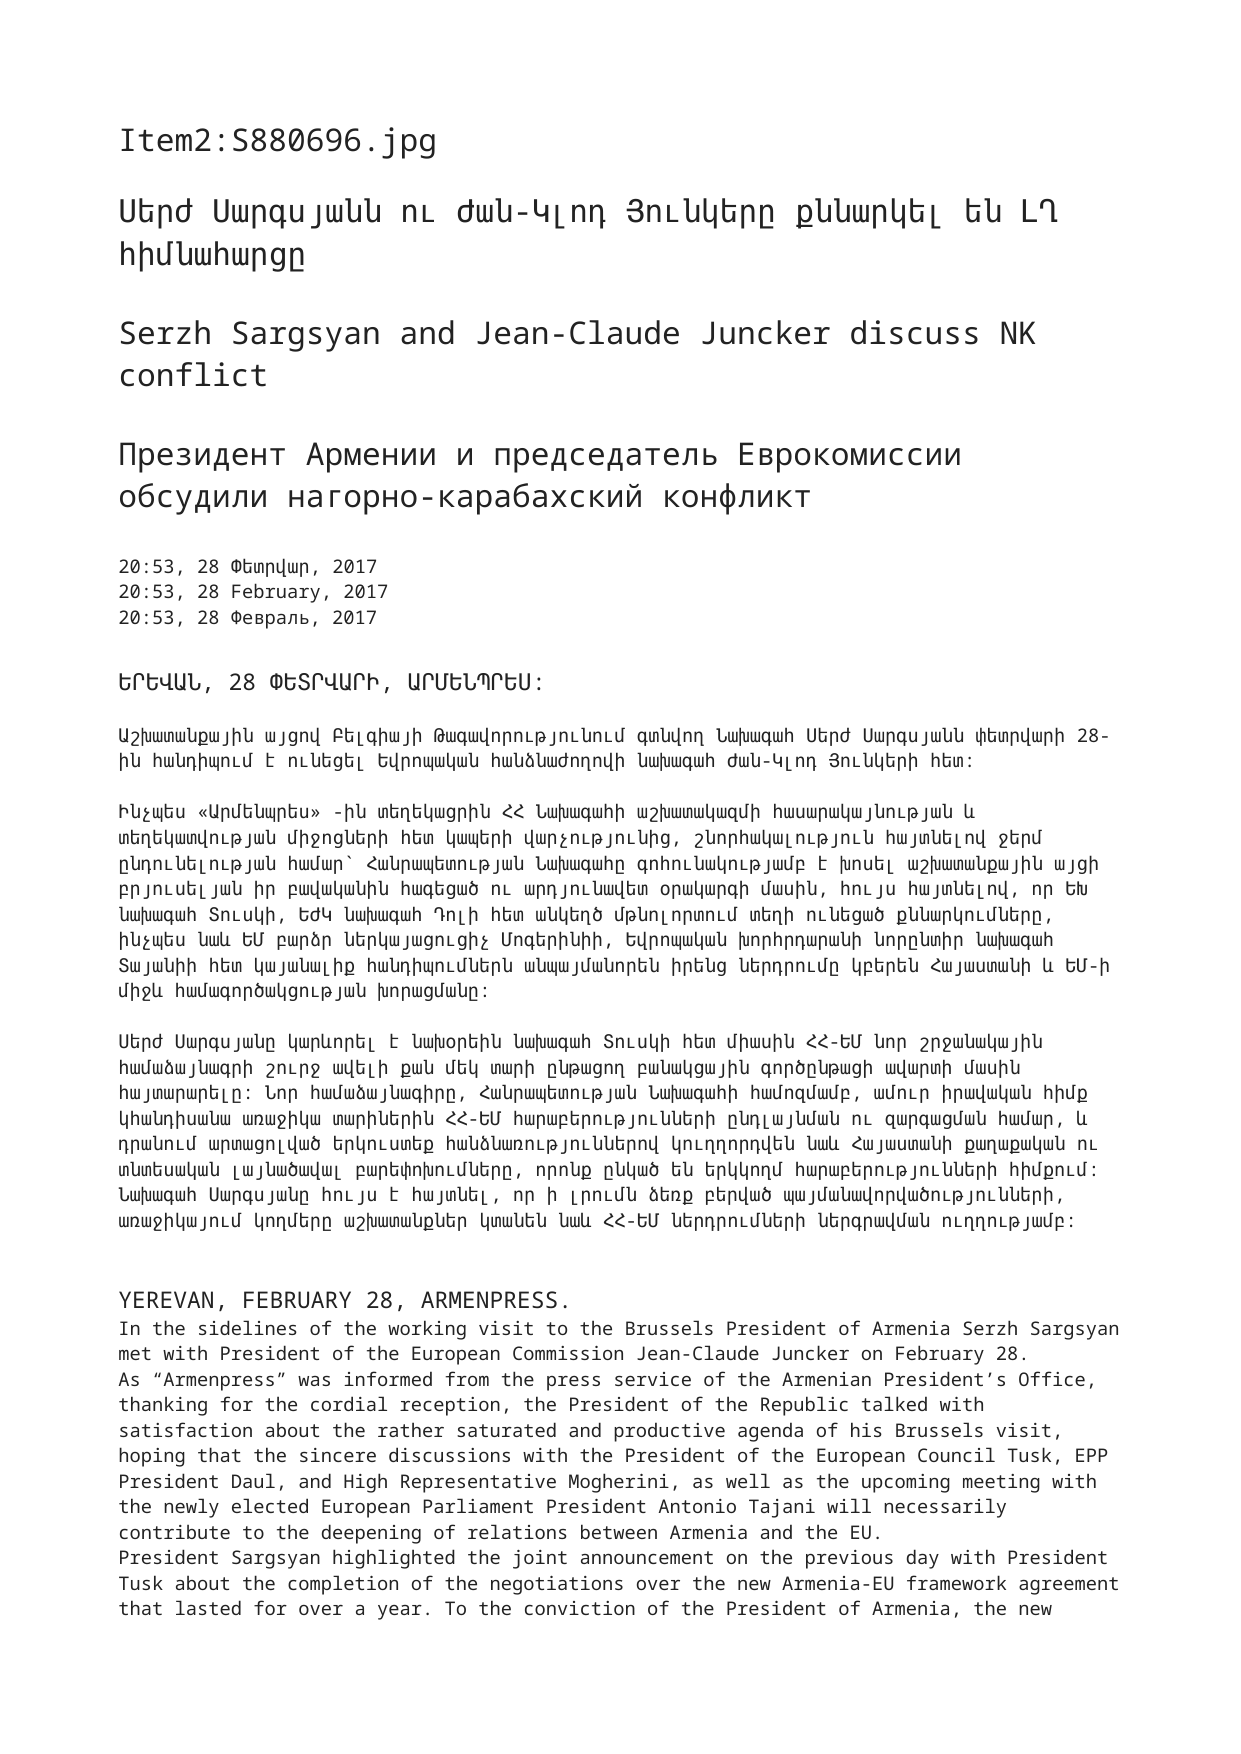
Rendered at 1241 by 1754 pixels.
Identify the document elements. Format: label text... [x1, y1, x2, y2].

text 20:53, 28 Փետրվար, 2017 [118, 553, 1122, 578]
text ԵՐԵՎԱՆ, 28 ՓԵՏՐՎԱՐԻ, ԱՐՄԵՆՊՐԵՍ: [118, 665, 1122, 697]
text In the sidelines of the working visit to the Brussels President of Armenia Serzh Sargsyan met with President of the European Commission Jean-Claude Juncker on February 28. [118, 1315, 1122, 1366]
text Սերժ Սարգսյանը կարևորել է նախօրեին նախագահ Տուսկի հետ միասին ՀՀ-ԵՄ նոր շրջանակային համաձայնագրի շուրջ ավելի քան մեկ տարի ընթացող բանակցային գործընթացի ավարտի մասին հայտարարելը: Նոր համաձայնագիրը, Հանրապետության Նախագահի համոզմամբ, ամուր իրավական հիմք կհանդիսանա առաջիկա տարիներին ՀՀ-ԵՄ հարաբերությունների ընդլայնման ու զարգացման համար, և դրանում արտացոլված երկուստեք հանձնառություններով կուղղորդվեն նաև Հայաստանի քաղաքական ու տնտեսական լայնածավալ բարեփոխումները, որոնք ընկած են երկկողմ հարաբերությունների հիմքում: Նախագահ Սարգսյանը հույս է հայտնել, որ ի լրումն ձեռք բերված պայմանավորվածությունների, առաջիկայում կողմերը աշխատանքներ կտանեն նաև ՀՀ-ԵՄ ներդրումների ներգրավման ուղղությամբ: [118, 1028, 1122, 1233]
text Serzh Sargsyan and Jean-Claude Juncker discuss NK conflict [118, 311, 1122, 396]
text 20:53, 28 February, 2017 [118, 578, 1122, 604]
text Item2:S880696.jpg [118, 118, 1122, 161]
text Президент Армении и председатель Еврокомиссии обсудили нагорно-карабахский конфликт [118, 432, 1122, 517]
text President Sargsyan highlighted the joint announcement on the previous day with President Tusk about the completion of the negotiations over the new Armenia-EU framework agreement that lasted for over a year. To the conviction of the President of Armenia, the new [118, 1544, 1122, 1621]
text YEREVAN, FEBRUARY 28, ARMENPRESS. [118, 1284, 1122, 1315]
text 20:53, 28 Февраль, 2017 [118, 604, 1122, 629]
text Ինչպես «Արմենպրես» -ին տեղեկացրին ՀՀ Նախագահի աշխատակազմի հասարակայնության և տեղեկատվության միջոցների հետ կապերի վարչությունից, շնորհակալություն հայտնելով ջերմ ընդունելության համար` Հանրապետության Նախագահը գոհունակությամբ է խոսել աշխատանքային այցի բրյուսելյան իր բավականին հագեցած ու արդյունավետ օրակարգի մասին, հույս հայտնելով, որ ԵԽ նախագահ Տուսկի, ԵԺԿ նախագահ Դոլի հետ անկեղծ մթնոլորտում տեղի ունեցած քննարկումները, ինչպես նաև ԵՄ բարձր ներկայացուցիչ Մոգերինիի, Եվրոպական խորհրդարանի նորընտիր նախագահ Տայանիի հետ կայանալիք հանդիպումներն անպայմանորեն իրենց ներդրումը կբերեն Հայաստանի և ԵՄ-ի միջև համագործակցության խորացմանը: [118, 799, 1122, 1003]
text Սերժ Սարգսյանն ու Ժան-Կլոդ Յունկերը քննարկել են ԼՂ հիմնահարցը [118, 189, 1122, 275]
text As “Armenpress” was informed from the press service of the Armenian President’s Office, thanking for the cordial reception, the President of the Republic talked with satisfaction about the rather saturated and productive agenda of his Brussels visit, hoping that the sincere discussions with the President of the European Council Tusk, EPP President Daul, and High Representative Mogherini, as well as the upcoming meeting with the newly elected European Parliament President Antonio Tajani will necessarily contribute to the deepening of relations between Armenia and the EU. [118, 1366, 1122, 1544]
text Աշխատանքային այցով Բելգիայի Թագավորությունում գտնվող Նախագահ Սերժ Սարգսյանն փետրվարի 28-ին հանդիպում է ունեցել Եվրոպական հանձնաժողովի նախագահ Ժան-Կլոդ Յունկերի հետ: [118, 722, 1122, 773]
